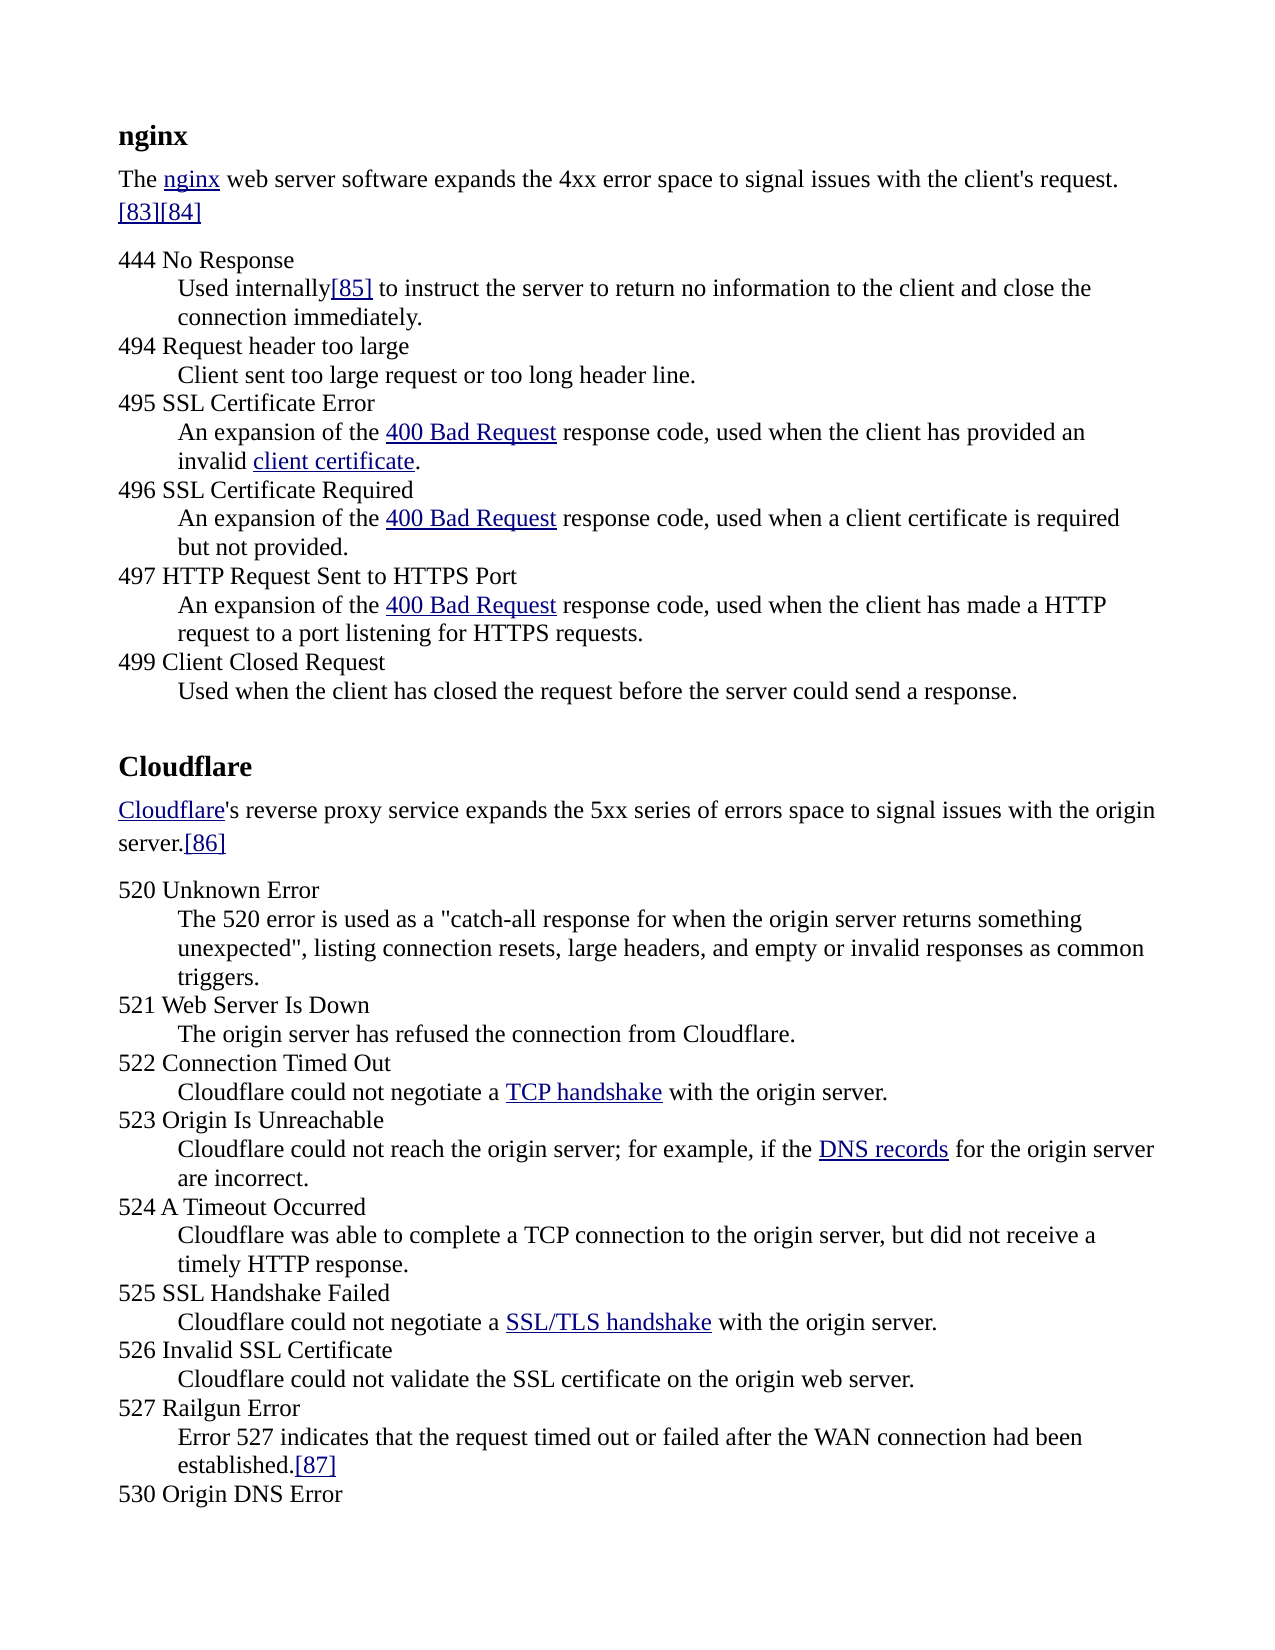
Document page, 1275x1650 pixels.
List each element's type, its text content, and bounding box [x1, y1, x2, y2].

list An expansion of the 400 Bad Request response code, used when the client has provided an invalid client certificate. [177, 417, 1157, 475]
list Cloudflare could not negotiate a SSL/TLS handshake with the origin server. [177, 1307, 1157, 1336]
text The nginx web server software expands the 4xx error space to signal issues with the client's request.[83][84] [118, 164, 1157, 226]
subtitle 523 Origin Is Unreachable [118, 1106, 1157, 1134]
list The origin server has refused the connection from Cloudflare. [177, 1019, 1157, 1048]
subtitle 497 HTTP Request Sent to HTTPS Port [118, 561, 1157, 590]
subtitle 522 Connection Timed Out [118, 1048, 1157, 1077]
subtitle Cloudflare [118, 749, 1157, 782]
list Cloudflare could not reach the origin server; for example, if the DNS records for the origin server are incorrect. [177, 1134, 1157, 1192]
list Used when the client has closed the request before the server could send a response. [177, 676, 1157, 705]
text Cloudflare's reverse proxy service expands the 5xx series of errors space to signal issues with the origin server.[86] [118, 795, 1157, 857]
list Client sent too large request or too long header line. [177, 360, 1157, 388]
subtitle 530 Origin DNS Error [118, 1479, 1157, 1508]
subtitle 444 No Response [118, 245, 1157, 273]
subtitle nginx [118, 118, 1157, 152]
subtitle 527 Railgun Error [118, 1393, 1157, 1422]
list Cloudflare was able to complete a TCP connection to the origin server, but did not receive a timely HTTP response. [177, 1221, 1157, 1278]
subtitle 495 SSL Certificate Error [118, 388, 1157, 417]
subtitle 496 SSL Certificate Required [118, 475, 1157, 503]
list The 520 error is used as a "catch-all response for when the origin server returns something unexpected", listing connection resets, large headers, and empty or invalid responses as common triggers. [177, 904, 1157, 991]
list Used internally[85] to instruct the server to return no information to the client and close the connection immediately. [177, 273, 1157, 331]
list Error 527 indicates that the request timed out or failed after the WAN connection had been established.[87] [177, 1422, 1157, 1479]
subtitle 494 Request header too large [118, 331, 1157, 360]
list Cloudflare could not negotiate a TCP handshake with the origin server. [177, 1077, 1157, 1106]
subtitle 499 Client Closed Request [118, 647, 1157, 676]
subtitle 521 Web Server Is Down [118, 991, 1157, 1019]
subtitle 525 SSL Handshake Failed [118, 1278, 1157, 1307]
list An expansion of the 400 Bad Request response code, used when a client certificate is required but not provided. [177, 503, 1157, 561]
list An expansion of the 400 Bad Request response code, used when the client has made a HTTP request to a port listening for HTTPS requests. [177, 590, 1157, 647]
subtitle 524 A Timeout Occurred [118, 1192, 1157, 1221]
list Cloudflare could not validate the SSL certificate on the origin web server. [177, 1364, 1157, 1393]
subtitle 526 Invalid SSL Certificate [118, 1336, 1157, 1364]
subtitle 520 Unknown Error [118, 876, 1157, 904]
